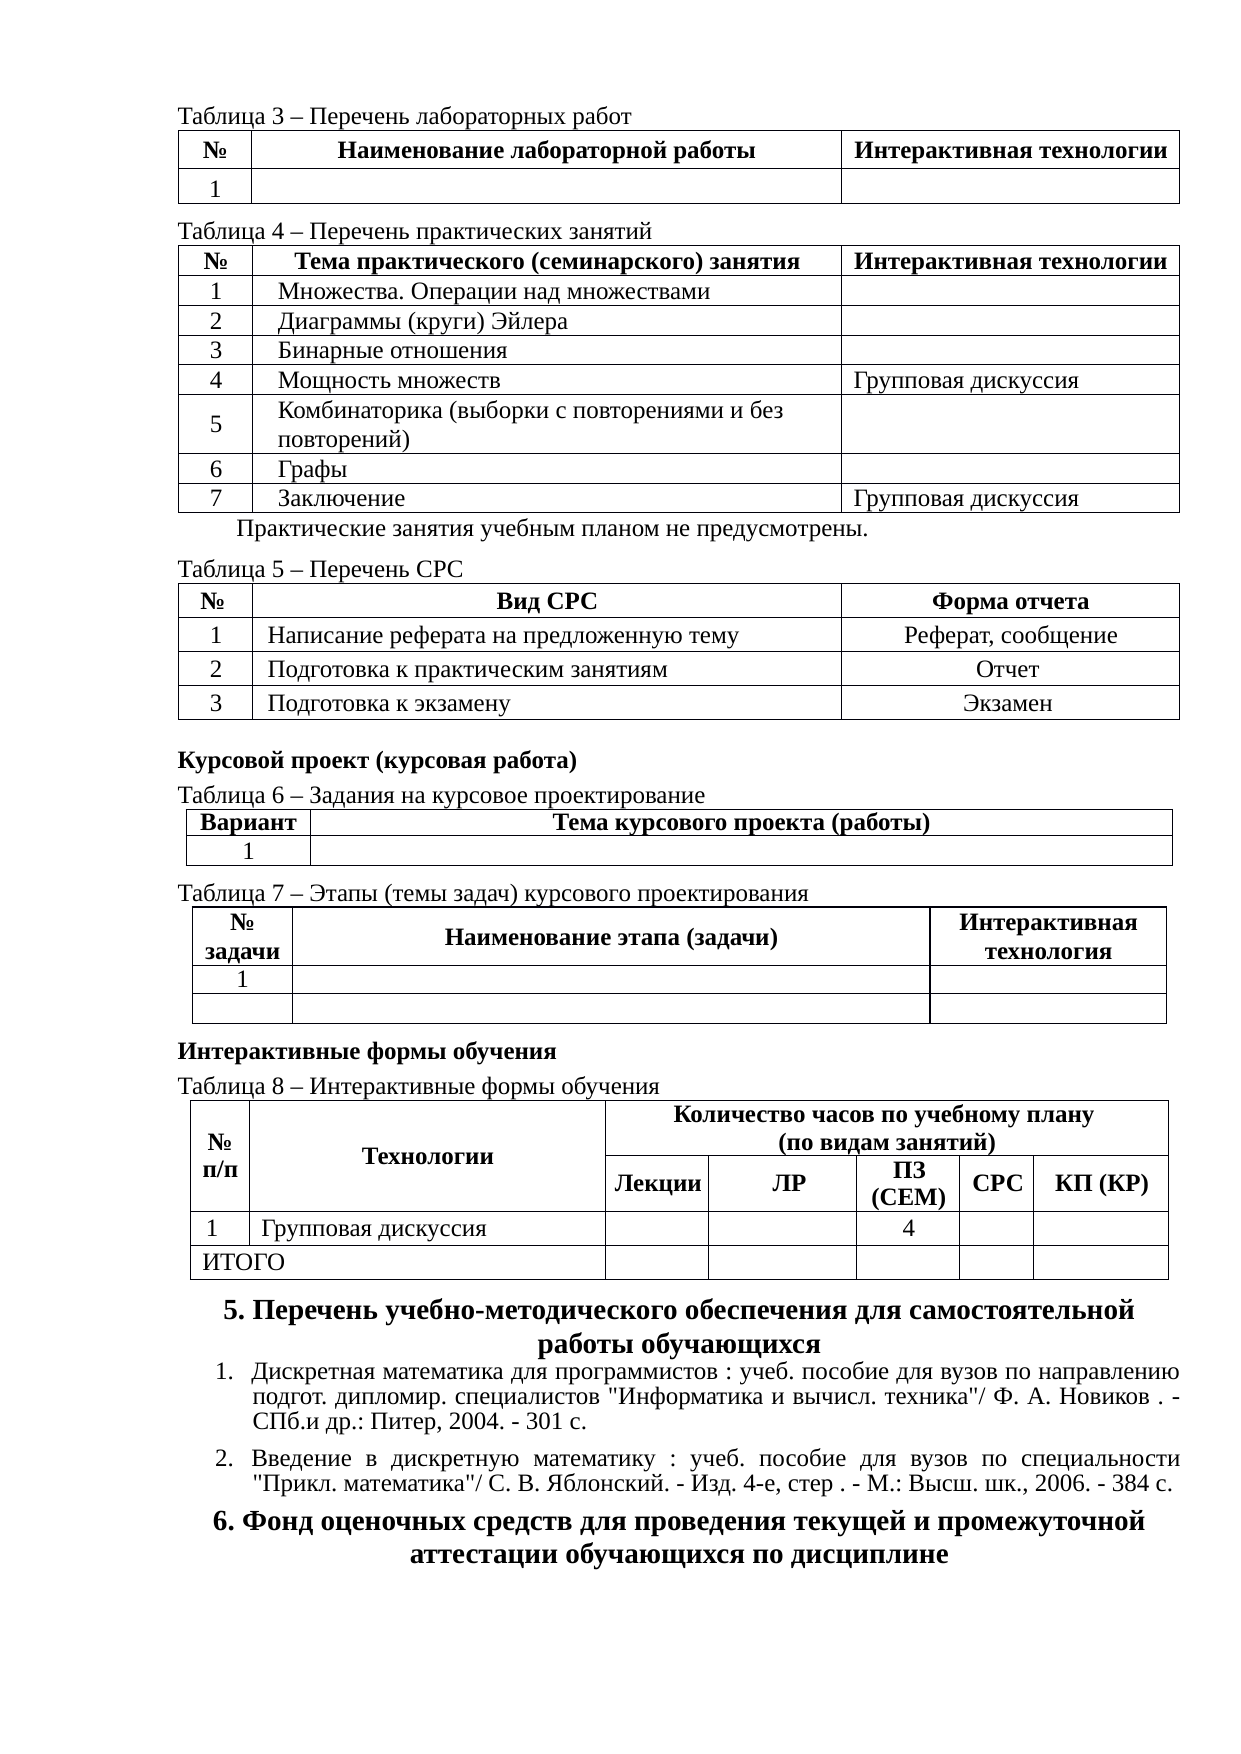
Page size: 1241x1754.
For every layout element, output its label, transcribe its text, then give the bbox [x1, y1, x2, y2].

list Введение в дискретную математику : учеб. пособие для вузов по специальности "Прикл. математика"/ С. В. Яблонский. - Изд. 4-е, стер . - М.: Высш. шк., 2006. - 384 с. [215, 1447, 1181, 1497]
table_cell Экзамен [842, 686, 1179, 719]
table_cell Групповая дискуссия [842, 484, 1179, 512]
table_cell [252, 169, 841, 203]
table_cell Заключение [253, 484, 841, 512]
table_cell Бинарные отношения [253, 336, 841, 364]
table_cell Отчет [842, 652, 1179, 685]
table_cell 2 [179, 306, 252, 334]
table_cell 4 [857, 1212, 959, 1245]
table_cell Групповая дискуссия [842, 365, 1179, 394]
text Таблица 7 – Этапы (темы задач) курсового проектирования [177, 878, 1181, 906]
table_cell [1034, 1212, 1168, 1245]
table_cell 1 [179, 618, 252, 651]
table_header Интерактивная технологии [842, 246, 1179, 275]
table_cell Реферат, сообщение [842, 618, 1179, 651]
table_header № [179, 131, 251, 168]
table_cell [606, 1212, 708, 1245]
table_cell [842, 395, 1179, 453]
text Интерактивные формы обучения [177, 1036, 1181, 1065]
table_header № задачи [193, 908, 292, 965]
table_cell [842, 169, 1179, 203]
table_header Наименование этапа (задачи) [293, 908, 929, 965]
text Таблица 8 – Интерактивные формы обучения [177, 1071, 1181, 1100]
table_cell [842, 306, 1179, 334]
table_header Тема курсового проекта (работы) [311, 810, 1172, 835]
table_header Форма отчета [842, 584, 1179, 617]
table_cell Групповая дискуссия [250, 1212, 605, 1245]
text 5. Перечень учебно-методического обеспечения для самостоятельной работы обучающихся [177, 1292, 1181, 1359]
list Дискретная математика для программистов : учеб. пособие для вузов по направлению подгот. дипломир. специалистов "Информатика и вычисл. техника"/ Ф. А. Новиков . - СПб.и др.: Питер, 2004. - 301 с. [215, 1359, 1181, 1434]
table_cell [842, 276, 1179, 305]
table_cell Множества. Операции над множествами [253, 276, 841, 305]
table_header Технологии [250, 1101, 605, 1211]
table_header Наименование лабораторной работы [252, 131, 841, 168]
table_cell Графы [253, 454, 841, 482]
text 6. Фонд оценочных средств для проведения текущей и промежуточной аттестации обучающихся по дисциплине [177, 1503, 1181, 1570]
table_cell 1 [187, 836, 310, 865]
table_cell ПЗ (СЕМ) [857, 1156, 959, 1211]
table_cell 1 [179, 169, 251, 203]
table_cell Диаграммы (круги) Эйлера [253, 306, 841, 334]
table_cell [1034, 1246, 1168, 1279]
table_header № [179, 584, 252, 617]
table_cell [842, 336, 1179, 364]
table_cell [960, 1246, 1033, 1279]
text Таблица 3 – Перечень лабораторных работ [177, 101, 1181, 130]
table_cell Подготовка к экзамену [253, 686, 841, 719]
table_cell ИТОГО [191, 1246, 605, 1279]
table_cell [960, 1212, 1033, 1245]
table_cell 1 [193, 966, 292, 993]
table_cell 2 [179, 652, 252, 685]
table_header № п/п [191, 1101, 249, 1211]
table_cell [193, 994, 292, 1023]
table_cell [311, 836, 1172, 865]
table_cell [931, 966, 1166, 993]
table_cell 5 [179, 395, 252, 453]
table_cell Подготовка к практическим занятиям [253, 652, 841, 685]
table_cell Лекции [606, 1156, 708, 1211]
table_cell 7 [179, 484, 252, 512]
table_cell 3 [179, 336, 252, 364]
table_cell СРС [960, 1156, 1033, 1211]
table_cell Написание реферата на предложенную тему [253, 618, 841, 651]
table_cell 3 [179, 686, 252, 719]
text Таблица 4 – Перечень практических занятий [177, 216, 1181, 245]
table_header Вариант [187, 810, 310, 835]
table_cell [293, 994, 929, 1023]
table_cell [709, 1212, 856, 1245]
table_cell [606, 1246, 708, 1279]
table_header № [179, 246, 252, 275]
table_header Тема практического (семинарского) занятия [253, 246, 841, 275]
table_header Интерактивная технологии [842, 131, 1179, 168]
table_cell ЛР [709, 1156, 856, 1211]
table_cell 4 [179, 365, 252, 394]
text Таблица 5 – Перечень СРС [177, 554, 1181, 583]
table_cell [293, 966, 929, 993]
table_header Количество часов по учебному плану (по видам занятий) [606, 1101, 1168, 1155]
table_cell [842, 454, 1179, 482]
table_cell 1 [179, 276, 252, 305]
text Курсовой проект (курсовая работа) [177, 745, 1181, 774]
table_cell [709, 1246, 856, 1279]
text Практические занятия учебным планом не предусмотрены. [177, 513, 1181, 542]
table_cell Мощность множеств [253, 365, 841, 394]
table_header Интерактивная технология [931, 908, 1166, 965]
table_cell 1 [191, 1212, 249, 1245]
table_header Вид СРС [253, 584, 841, 617]
table_cell [857, 1246, 959, 1279]
table_cell [931, 994, 1166, 1023]
text Таблица 6 – Задания на курсовое проектирование [177, 780, 1181, 809]
table_cell Комбинаторика (выборки с повторениями и без повторений) [253, 395, 841, 453]
table_cell КП (КР) [1034, 1156, 1168, 1211]
table_cell 6 [179, 454, 252, 482]
